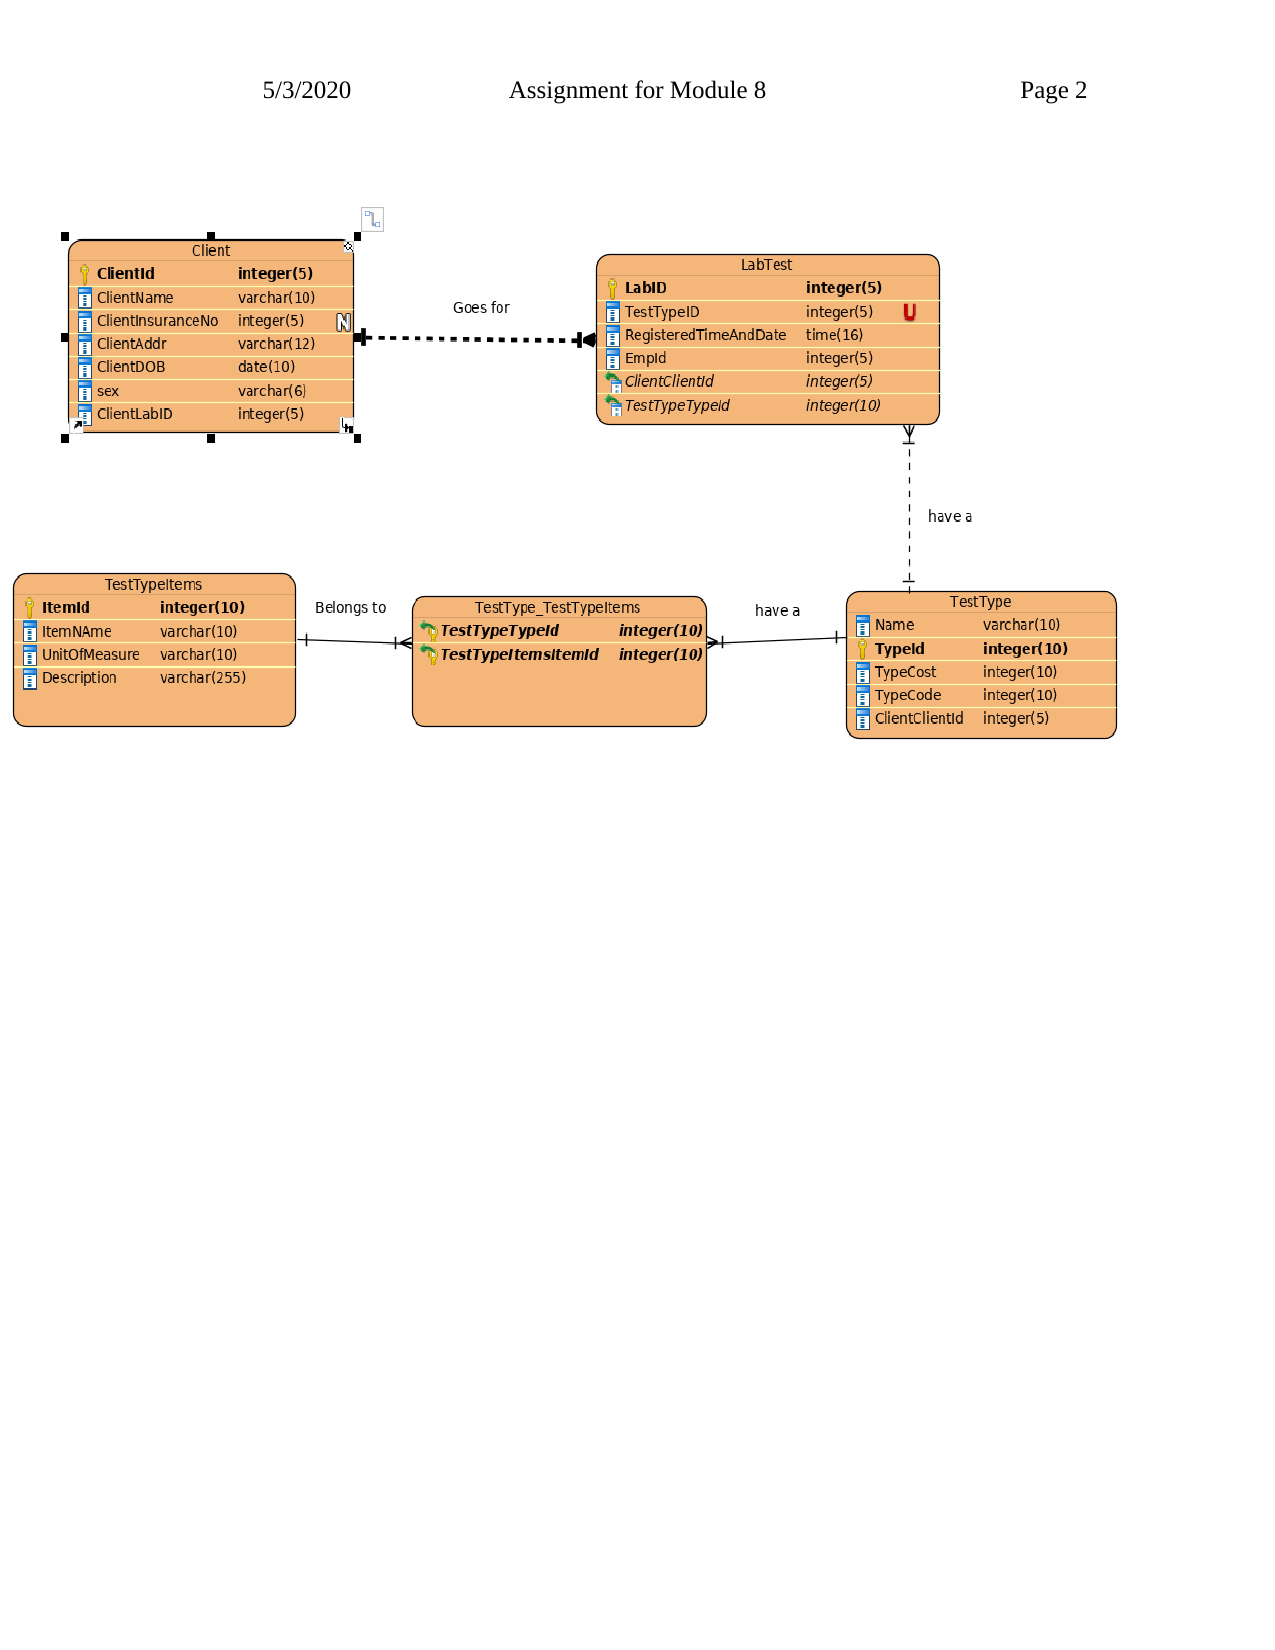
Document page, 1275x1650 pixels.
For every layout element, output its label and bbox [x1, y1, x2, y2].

picture [0, 207, 1275, 791]
